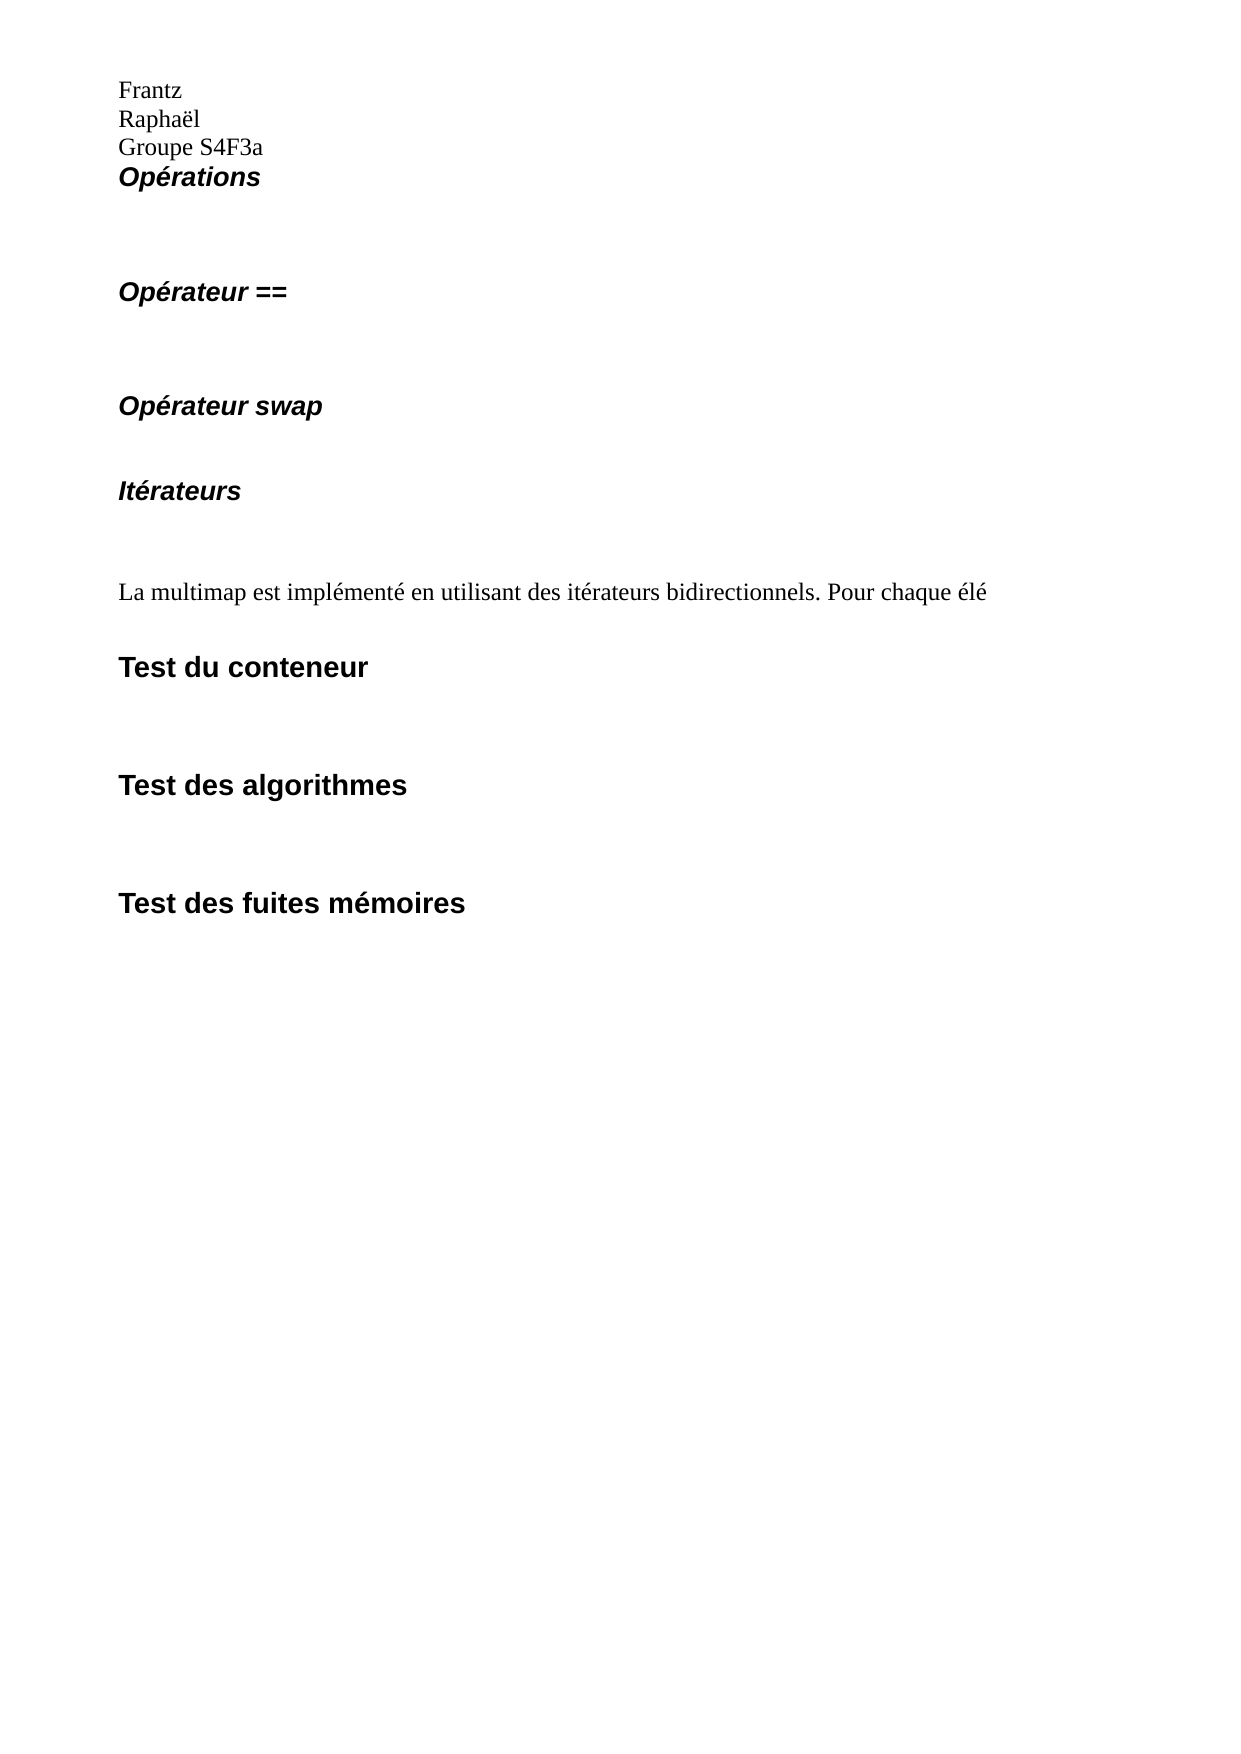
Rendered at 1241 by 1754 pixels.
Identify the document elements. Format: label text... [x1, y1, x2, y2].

subtitle Opérateur == [118, 276, 1181, 307]
text La multimap est implémenté en utilisant des itérateurs bidirectionnels. Pour chaque élé [118, 577, 1181, 606]
subtitle Test des algorithmes [118, 768, 1181, 802]
subtitle Test du conteneur [118, 650, 1181, 683]
subtitle Opérateur swap [118, 390, 1181, 421]
subtitle Test des fuites mémoires [118, 886, 1181, 920]
subtitle Itérateurs [118, 475, 1181, 506]
subtitle Opérations [118, 161, 1181, 192]
